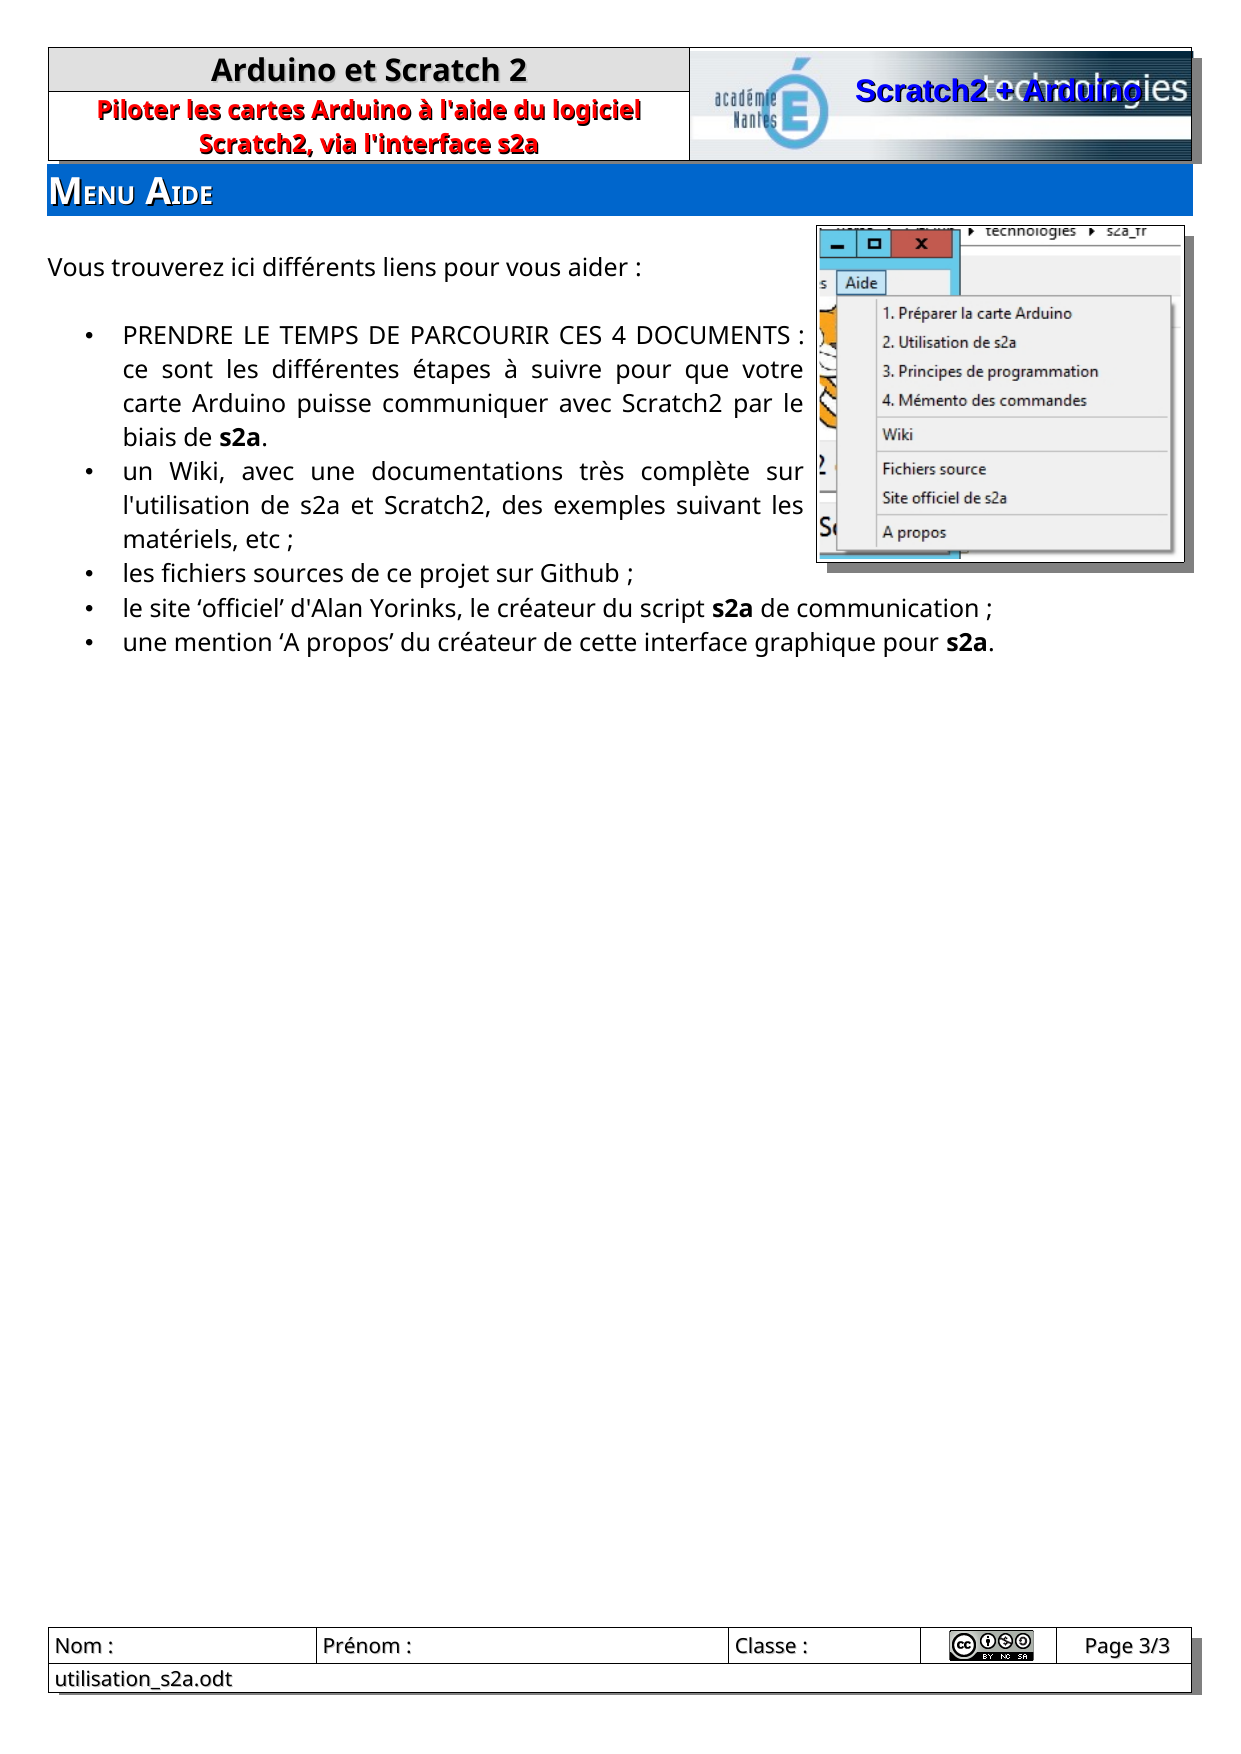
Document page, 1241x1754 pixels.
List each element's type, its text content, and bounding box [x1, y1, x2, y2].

subtitle Menu Aide [47, 164, 1193, 216]
list les fichiers sources de ce projet sur Github ; [85, 556, 1193, 590]
picture [949, 1630, 1034, 1661]
list PRENDRE LE TEMPS DE PARCOURIR CES 4 DOCUMENTS : ce sont les différentes étapes à suivre pour que votre carte Arduino puisse communiquer avec Scratch2 par le biais de s2a. [85, 318, 816, 454]
text Vous trouverez ici différents liens pour vous aider : [47, 249, 816, 284]
list un Wiki, avec une documentations très complète sur l'utilisation de s2a et Scratch2, des exemples suivant les matériels, etc ; [85, 454, 816, 556]
picture [690, 51, 1191, 160]
list le site ‘officiel’ d'Alan Yorinks, le créateur du script s2a de communication ; [85, 590, 1193, 624]
list une mention ‘A propos’ du créateur de cette interface graphique pour s2a. [85, 624, 1193, 658]
picture [819, 228, 1181, 559]
